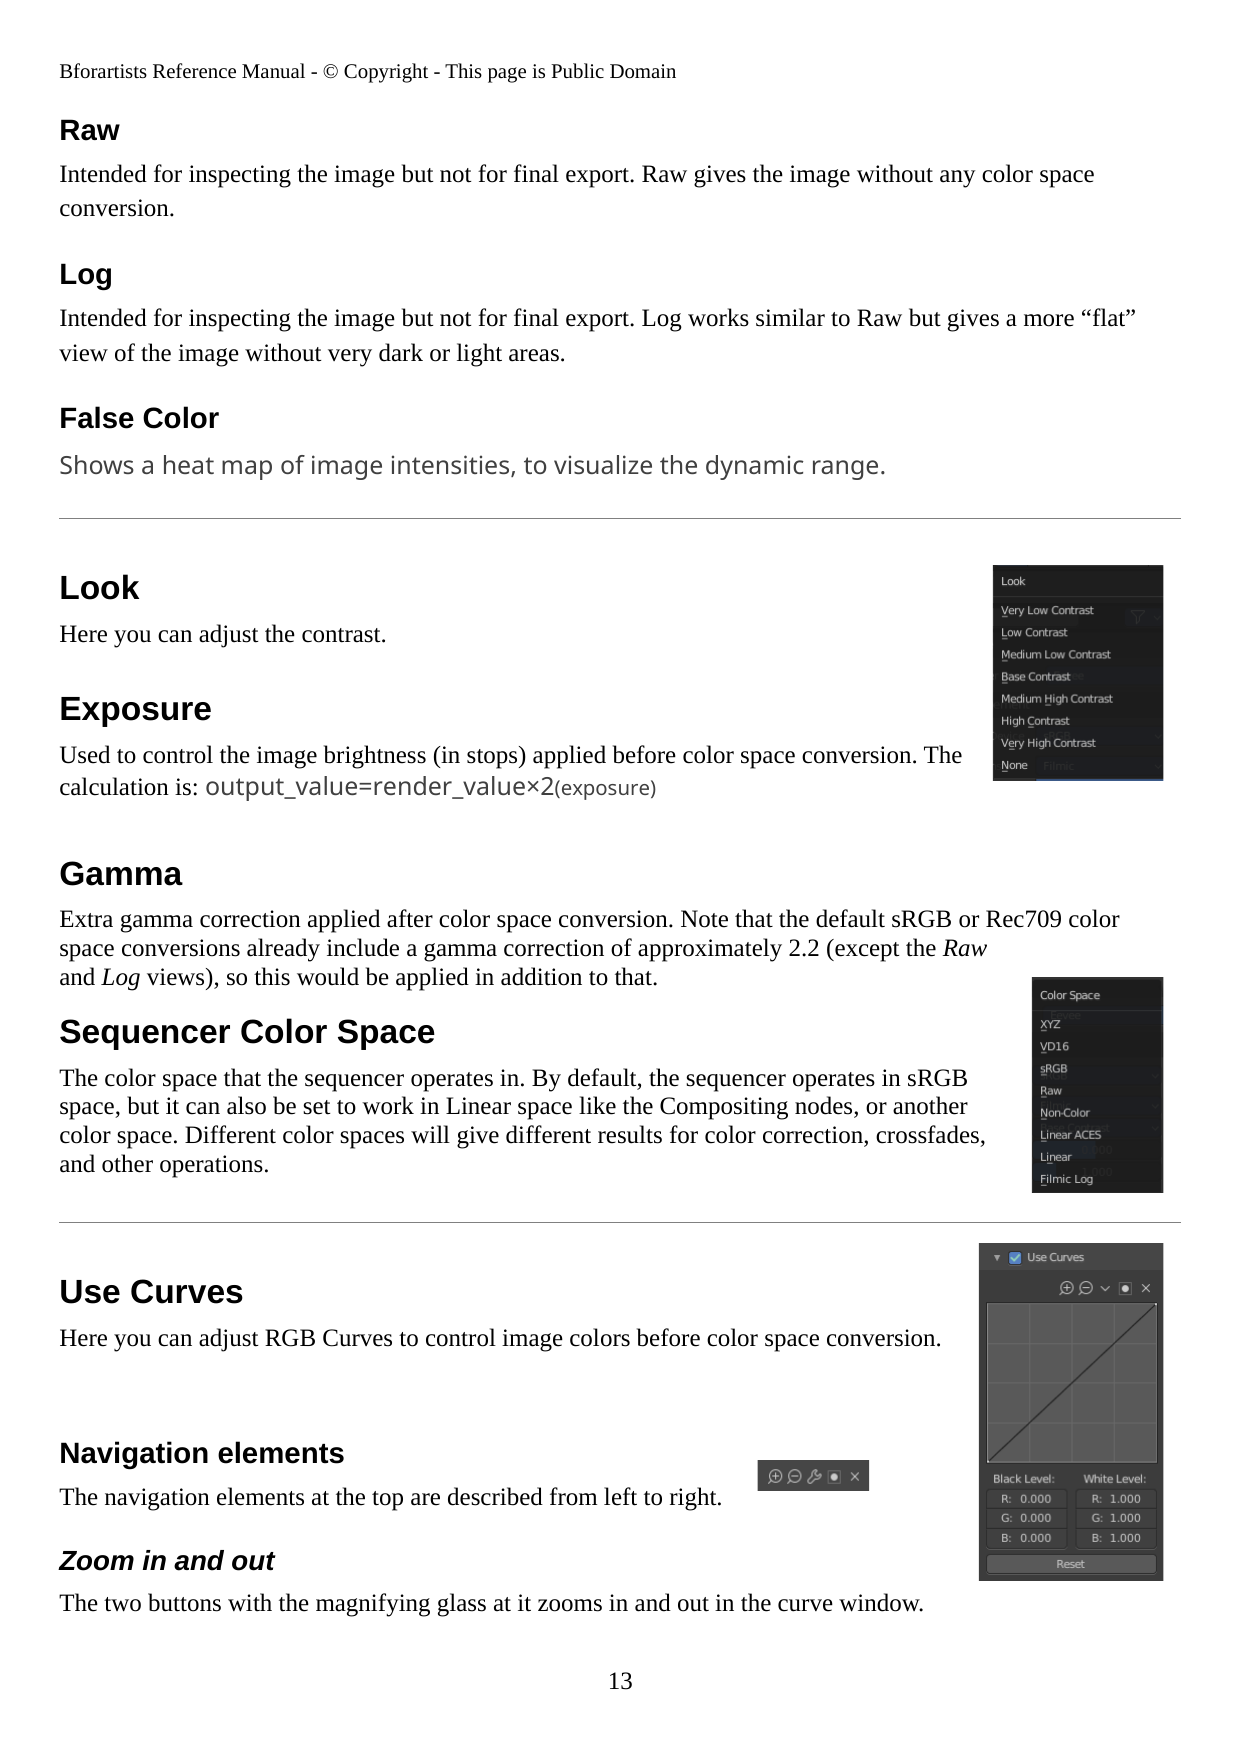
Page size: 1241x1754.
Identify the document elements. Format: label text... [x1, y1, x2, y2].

subtitle [1164, 1436, 1181, 1470]
text Shows a heat map of image intensities, to visualize the dynamic range. [59, 448, 1181, 482]
subtitle [1164, 1272, 1181, 1311]
text The navigation elements at the top are described from left to right. [59, 1482, 978, 1511]
subtitle [1164, 568, 1181, 607]
subtitle Zoom in and out [59, 1544, 978, 1576]
text Intended for inspecting the image but not for final export. Raw gives the image without any color space conversion. [59, 159, 1181, 222]
subtitle [1164, 1012, 1181, 1050]
text Intended for inspecting the image but not for final export. Log works similar to Raw but gives a more “flat” view of the image without very dark or light areas. [59, 303, 1181, 366]
subtitle Sequencer Color Space [59, 1012, 1031, 1050]
subtitle Navigation elements [59, 1436, 978, 1470]
picture [978, 1243, 1164, 1581]
subtitle Use Curves [59, 1272, 978, 1311]
text The two buttons with the magnifying glass at it zooms in and out in the curve window. [59, 1588, 1181, 1617]
picture [992, 565, 1164, 781]
text Here you can adjust the contrast. [59, 619, 992, 648]
picture [757, 1460, 870, 1491]
subtitle Gamma [59, 853, 1181, 892]
list The color space that the sequencer operates in. By default, the sequencer operates in sRGB space, but it can also be set to work in Linear space like the Compositing nodes, or another color space. Different color spaces will give different results for color correction, crossfades, and other operations. [59, 1063, 1031, 1178]
list Used to control the image brightness (in stops) applied before color space conversion. The calculation is: output_value=render_value×2(exposure) [59, 740, 1181, 803]
subtitle Look [59, 568, 992, 607]
subtitle Exposure [59, 689, 992, 728]
picture [1031, 977, 1164, 1193]
subtitle [1164, 1544, 1181, 1576]
list Extra gamma correction applied after color space conversion. Note that the default sRGB or Rec709 color space conversions already include a gamma correction of approximately 2.2 (except the Raw and Log views), so this would be applied in addition to that. [59, 904, 1181, 991]
subtitle False Color [59, 401, 1181, 435]
subtitle Log [59, 257, 1181, 291]
text Here you can adjust RGB Curves to control image colors before color space conversion. [59, 1323, 978, 1352]
subtitle [1164, 689, 1181, 728]
subtitle Raw [59, 113, 1181, 146]
